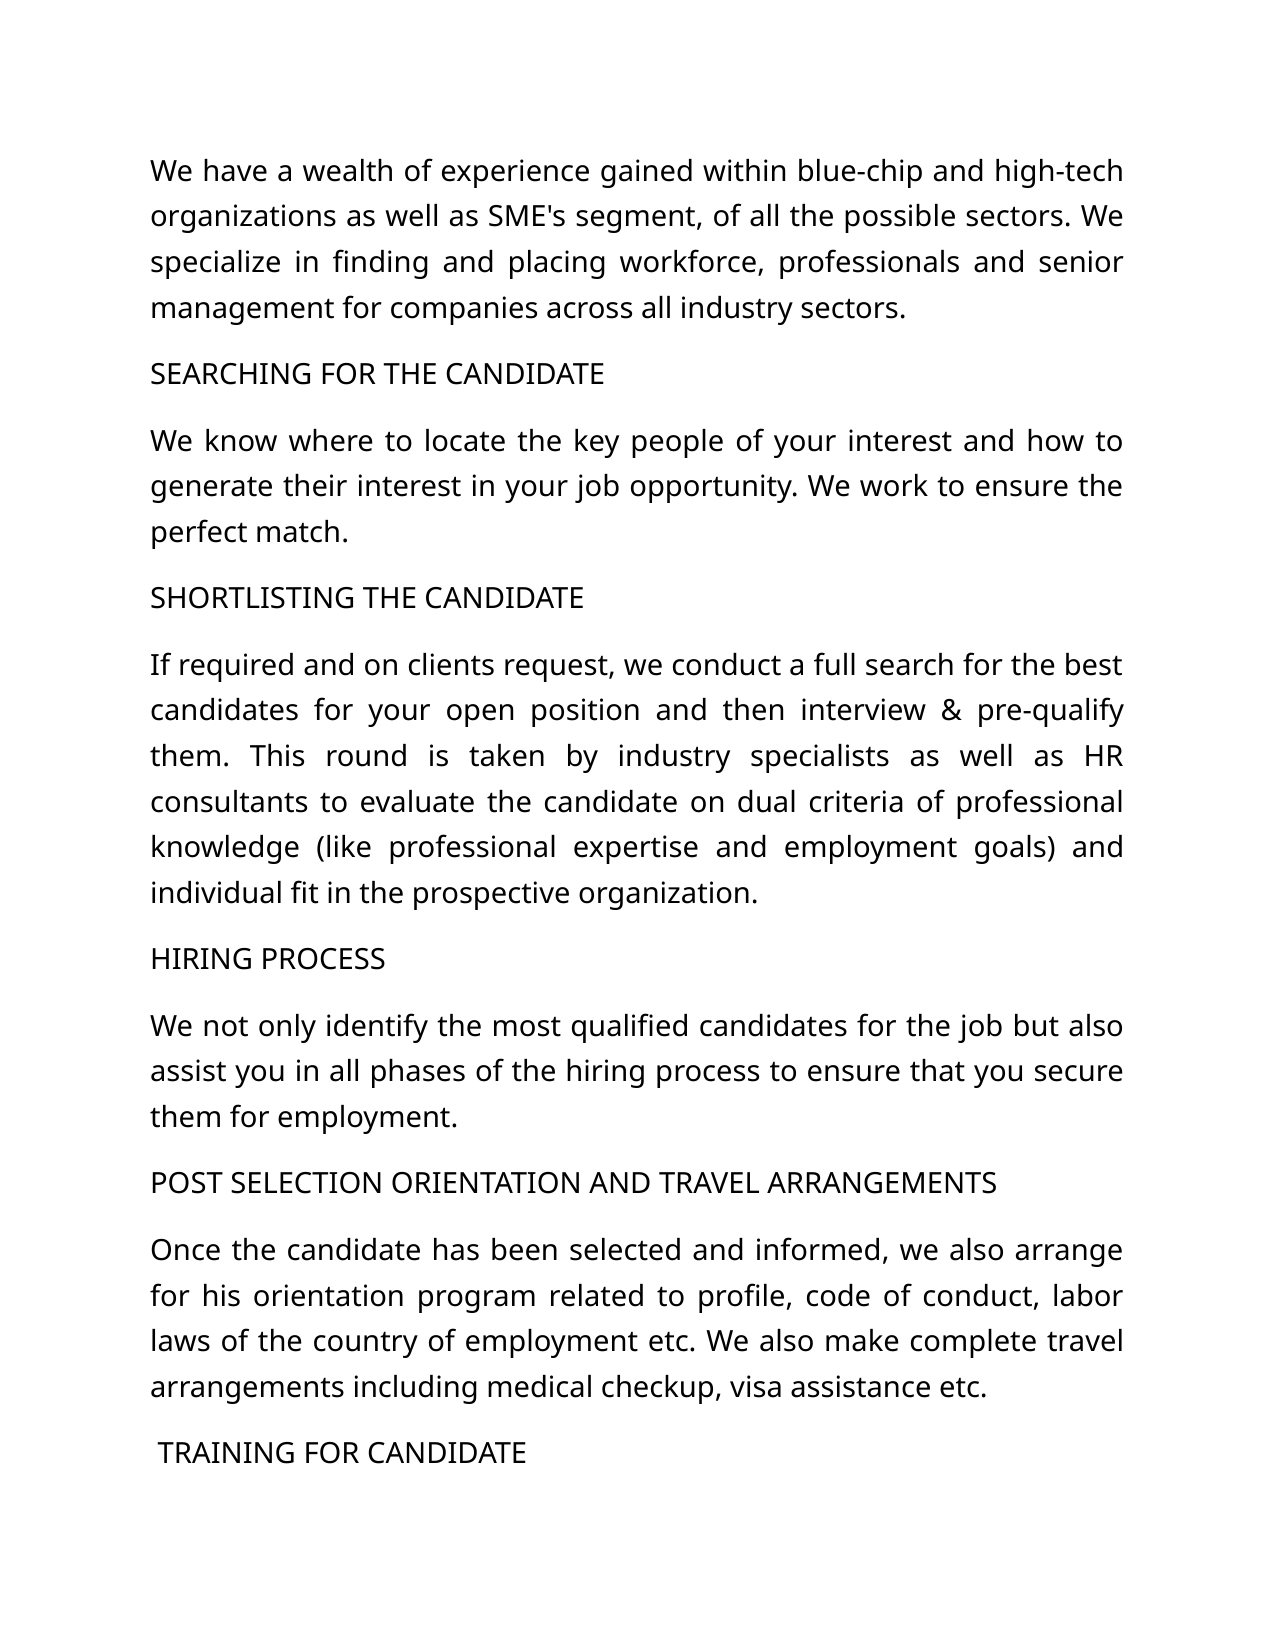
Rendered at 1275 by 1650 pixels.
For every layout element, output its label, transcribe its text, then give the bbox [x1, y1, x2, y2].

text POST SELECTION ORIENTATION AND TRAVEL ARRANGEMENTS [150, 1163, 1125, 1202]
text If required and on clients request, we conduct a full search for the best candidates for your open position and then interview & pre-qualify them. This round is taken by industry specialists as well as HR consultants to evaluate the candidate on dual criteria of professional knowledge (like professional expertise and employment goals) and individual fit in the prospective organization. [150, 644, 1125, 912]
text SEARCHING FOR THE CANDIDATE [150, 353, 1125, 393]
text We not only identify the most qualified candidates for the job but also assist you in all phases of the hiring process to ensure that you secure them for employment. [150, 1005, 1125, 1136]
text SHORTLISTING THE CANDIDATE [150, 577, 1125, 617]
text We have a wealth of experience gained within blue-chip and high-tech organizations as well as SME's segment, of all the possible sectors. We specialize in finding and placing workforce, professionals and senior management for companies across all industry sectors. [150, 150, 1125, 327]
text We know where to locate the key people of your interest and how to generate their interest in your job opportunity. We work to ensure the perfect match. [150, 420, 1125, 551]
text Once the candidate has been selected and informed, we also arrange for his orientation program related to profile, code of conduct, labor laws of the country of employment etc. We also make complete travel arrangements including medical checkup, visa assistance etc. [150, 1229, 1125, 1406]
text TRAINING FOR CANDIDATE [150, 1432, 1125, 1472]
text HIRING PROCESS [150, 938, 1125, 978]
